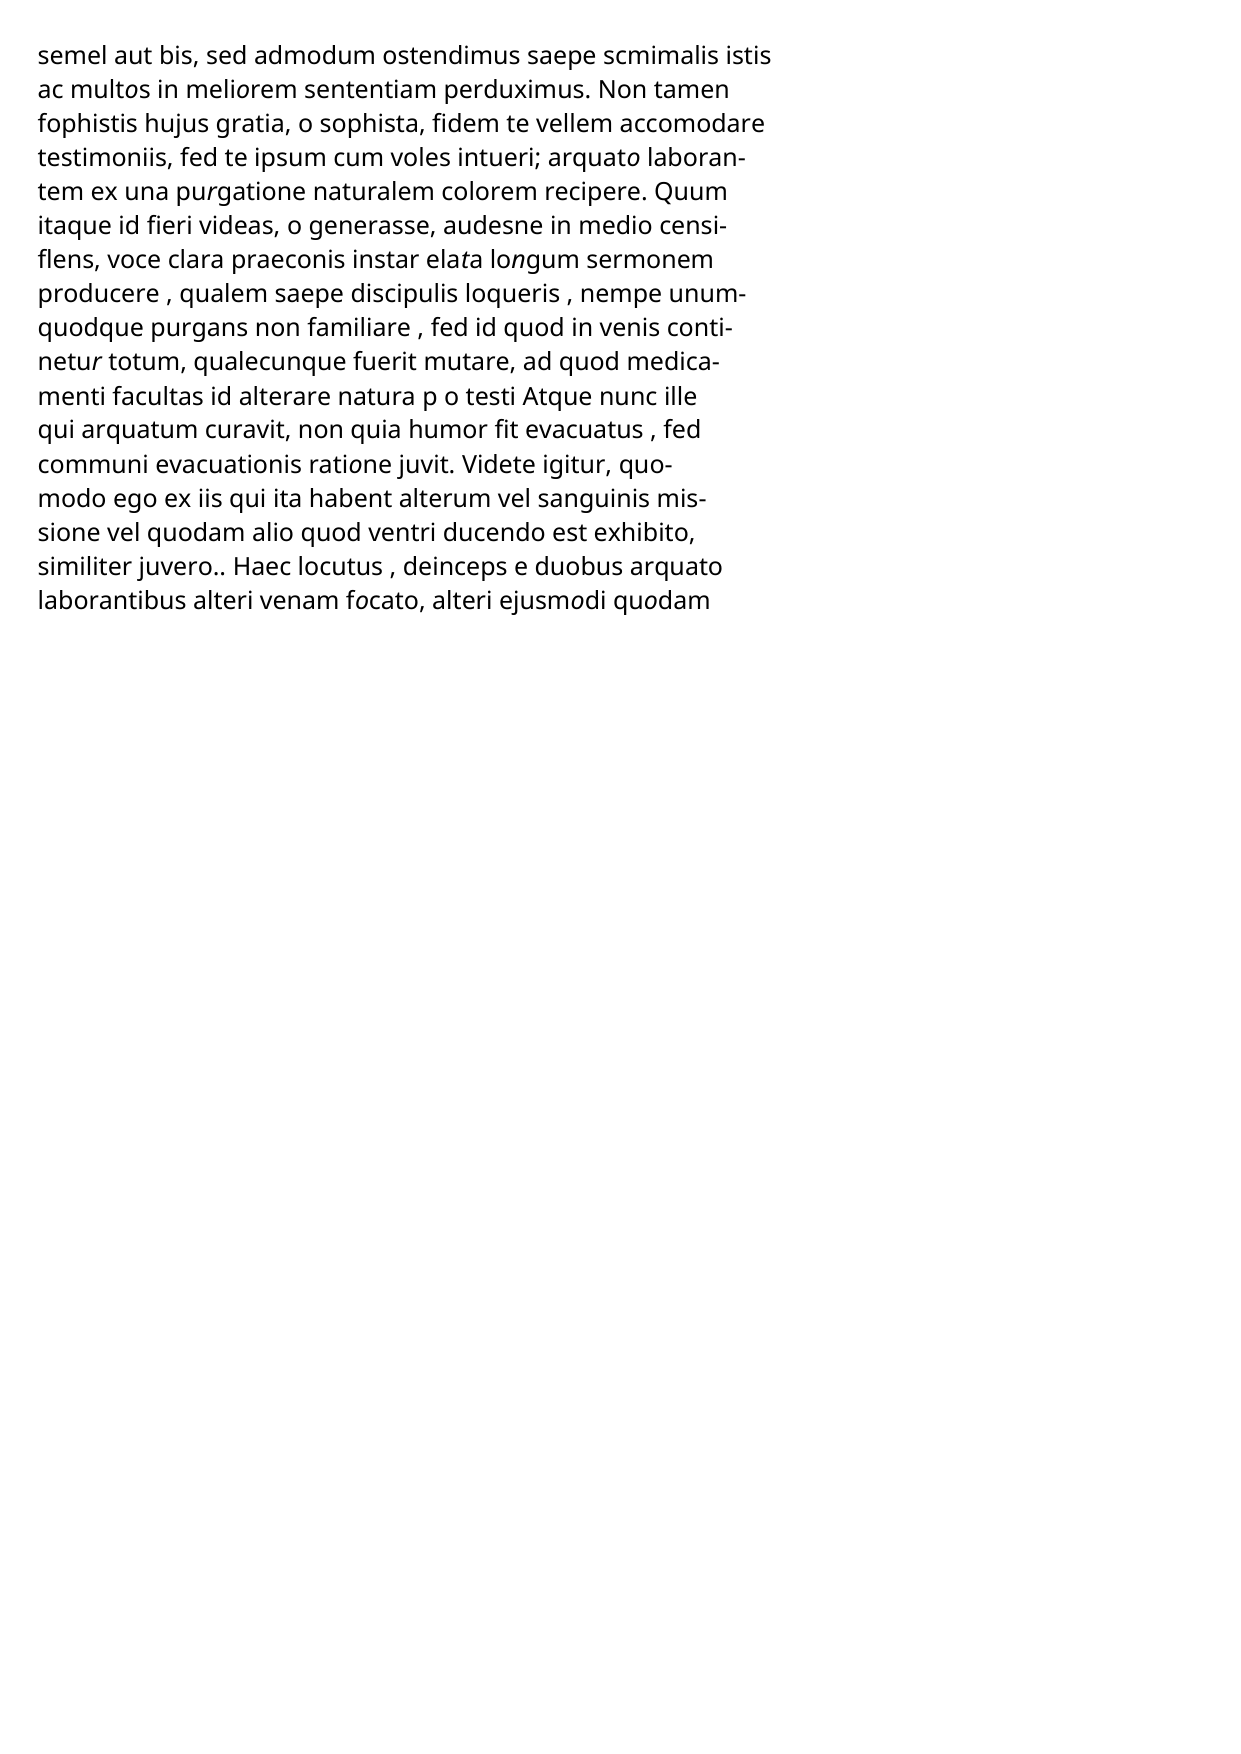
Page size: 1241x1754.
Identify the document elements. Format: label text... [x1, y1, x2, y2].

text semel aut bis, sed admodum ostendimus saepe scmimalis istis ac multos in meliorem sententiam perduximus. Non tamen fophistis hujus gratia, o sophista, fidem te vellem accomodare testimoniis, fed te ipsum cum voles intueri; arquato laboran- tem ex una purgatione naturalem colorem recipere. Quum itaque id fieri videas, o generasse, audesne in medio censi- flens, voce clara praeconis instar elata longum sermonem producere , qualem saepe discipulis loqueris , nempe unum- quodque purgans non familiare , fed id quod in venis conti- netur totum, qualecunque fuerit mutare, ad quod medica- menti facultas id alterare natura p o testi Atque nunc ille qui arquatum curavit, non quia humor fit evacuatus , fed communi evacuationis ratione juvit. Videte igitur, quo- modo ego ex iis qui ita habent alterum vel sanguinis mis- sione vel quodam alio quod ventri ducendo est exhibito, similiter juvero.. Haec locutus , deinceps e duobus arquato laborantibus alteri venam focato, alteri ejusmodi quodam [37, 37, 1203, 617]
